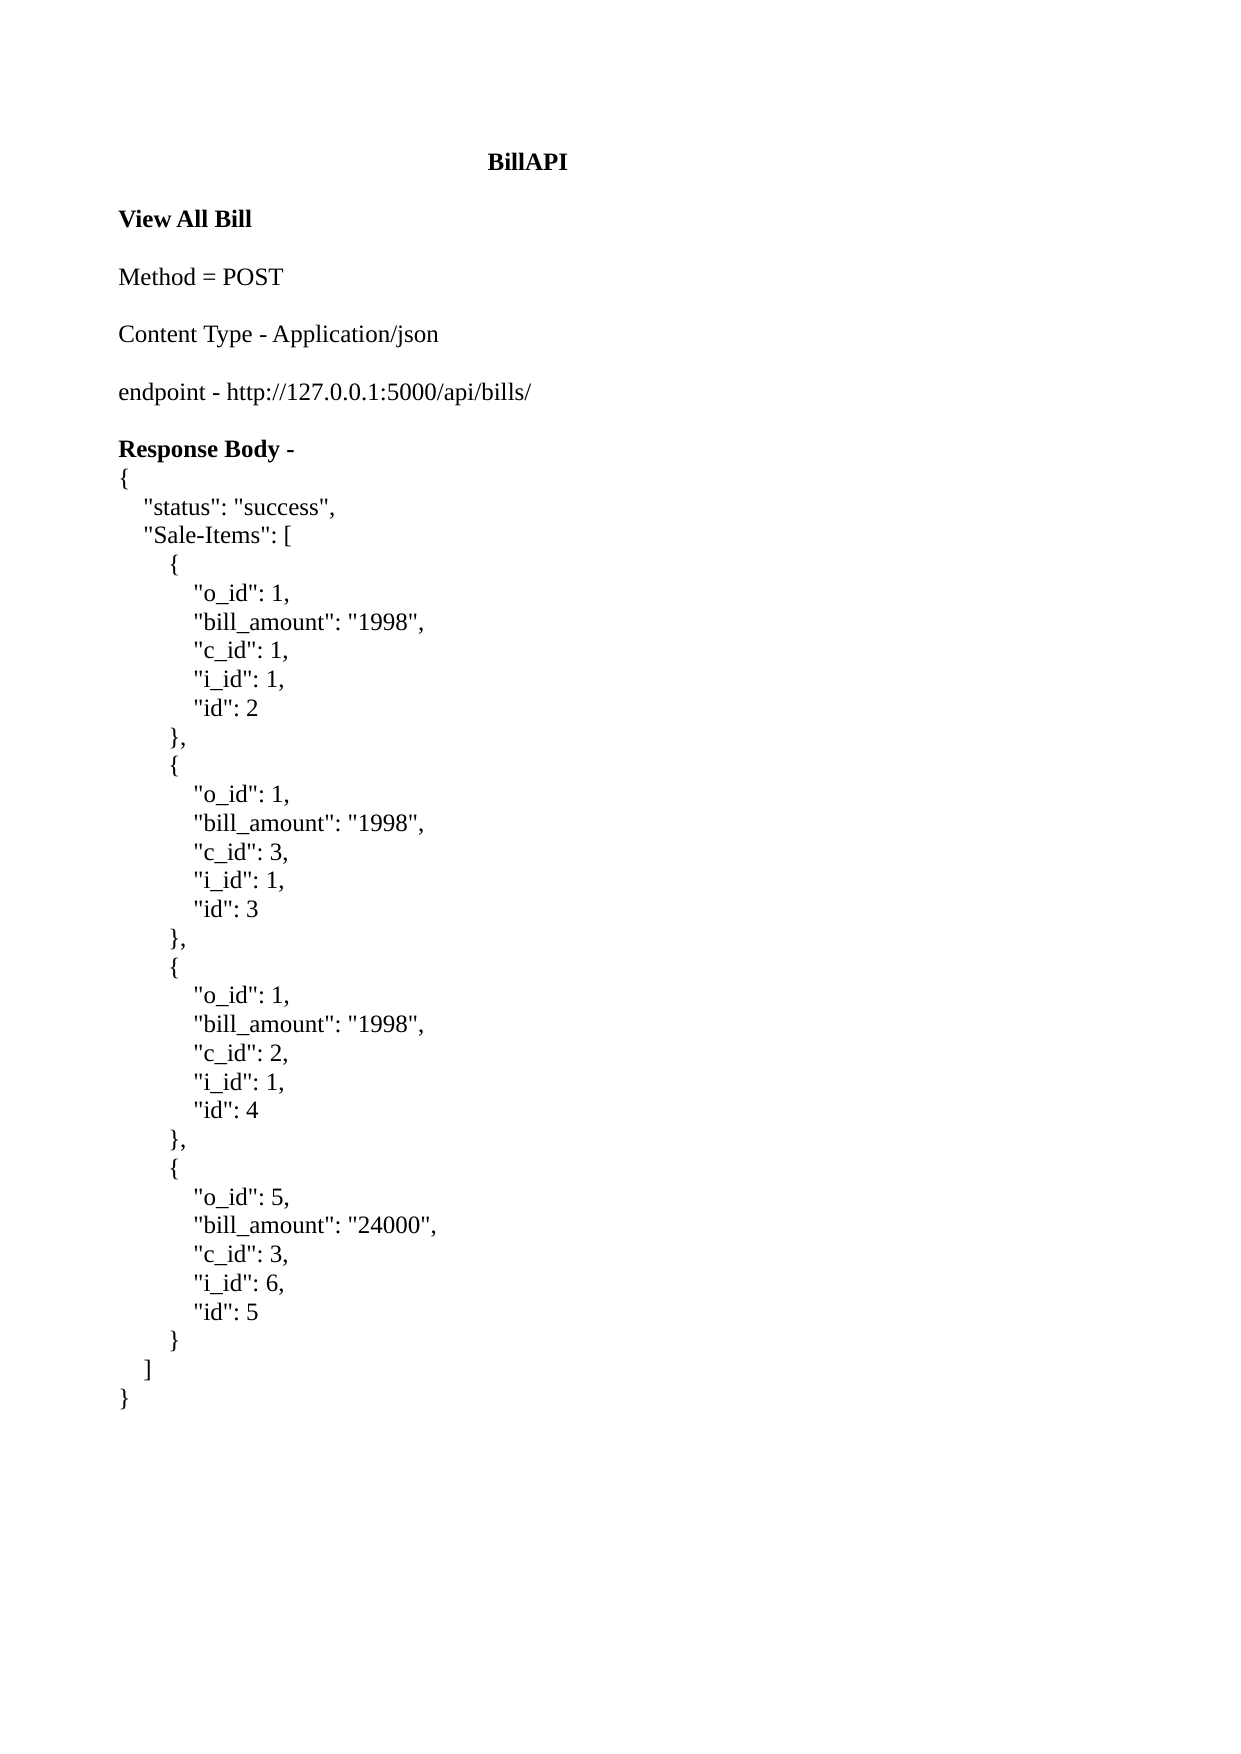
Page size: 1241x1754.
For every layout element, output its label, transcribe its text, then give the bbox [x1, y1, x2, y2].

text Content Type - Application/json [118, 319, 1122, 348]
text "i_id": 6, [118, 1268, 1122, 1297]
text Response Body - [118, 434, 1122, 463]
text "Sale-Items": [ [118, 521, 1122, 549]
text "c_id": 2, [118, 1038, 1122, 1067]
text BillAPI [118, 147, 1122, 176]
text "o_id": 1, [118, 981, 1122, 1009]
text "id": 2 [118, 693, 1122, 722]
text "i_id": 1, [118, 866, 1122, 894]
text }, [118, 923, 1122, 952]
text "i_id": 1, [118, 1067, 1122, 1096]
text { [118, 1153, 1122, 1182]
text "id": 4 [118, 1096, 1122, 1124]
text { [118, 751, 1122, 779]
text }, [118, 722, 1122, 751]
text endpoint - http://127.0.0.1:5000/api/bills/ [118, 377, 1122, 406]
text Method = POST [118, 262, 1122, 291]
text "bill_amount": "24000", [118, 1211, 1122, 1239]
text ] [118, 1354, 1122, 1383]
text "bill_amount": "1998", [118, 1009, 1122, 1038]
text } [118, 1326, 1122, 1354]
text "c_id": 3, [118, 1239, 1122, 1268]
text View All Bill [118, 204, 1122, 233]
text "o_id": 1, [118, 578, 1122, 607]
text "bill_amount": "1998", [118, 808, 1122, 837]
text "status": "success", [118, 492, 1122, 521]
text "bill_amount": "1998", [118, 607, 1122, 636]
text "c_id": 1, [118, 636, 1122, 664]
text { [118, 463, 1122, 492]
text "o_id": 5, [118, 1182, 1122, 1211]
text } [118, 1383, 1122, 1412]
text { [118, 549, 1122, 578]
text "c_id": 3, [118, 837, 1122, 866]
text "id": 3 [118, 894, 1122, 923]
text { [118, 952, 1122, 981]
text "id": 5 [118, 1297, 1122, 1326]
text }, [118, 1124, 1122, 1153]
text "o_id": 1, [118, 779, 1122, 808]
text "i_id": 1, [118, 664, 1122, 693]
